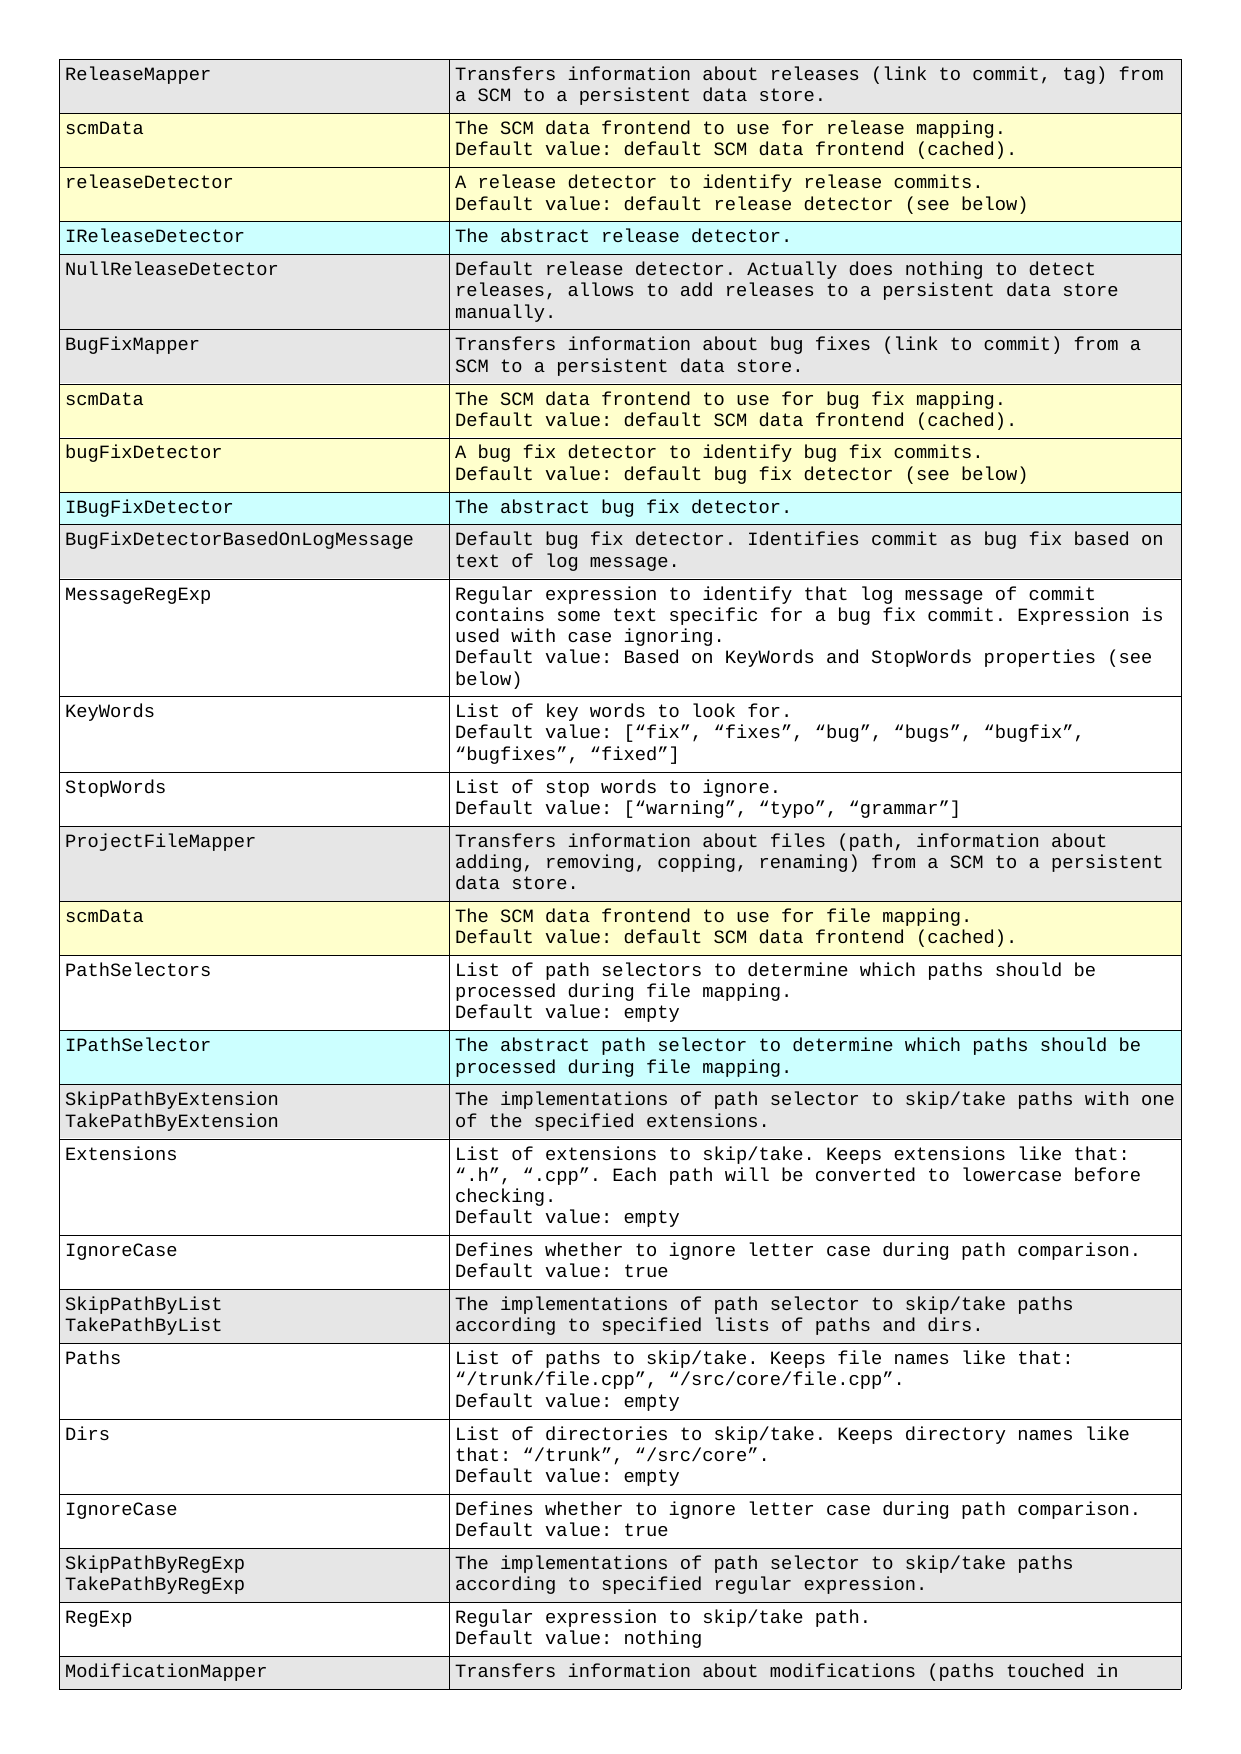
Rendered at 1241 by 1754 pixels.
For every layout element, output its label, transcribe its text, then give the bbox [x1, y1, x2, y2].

table_cell Transfers information about releases (link to commit, tag) from a SCM to a persistent data store. [450, 60, 1181, 113]
table_cell The SCM data frontend to use for release mapping. Default value: default SCM data frontend (cached). [450, 114, 1181, 167]
table_cell SkipPathByExtension TakePathByExtension [60, 1085, 449, 1138]
table_cell The implementations of path selector to skip/take paths according to specified lists of paths and dirs. [450, 1290, 1181, 1343]
table_cell scmData [60, 385, 449, 437]
table_cell List of stop words to ignore. Default value: [“warning”, “typo”, “grammar”] [450, 773, 1181, 826]
table_cell KeyWords [60, 697, 449, 772]
table_cell Extensions [60, 1140, 449, 1235]
table_cell IgnoreCase [60, 1495, 449, 1548]
table_cell The SCM data frontend to use for bug fix mapping. Default value: default SCM data frontend (cached). [450, 385, 1181, 437]
table_cell The implementations of path selector to skip/take paths according to specified regular expression. [450, 1549, 1181, 1602]
table_cell Transfers information about files (path, information about adding, removing, copping, renaming) from a SCM to a persistent data store. [450, 827, 1181, 901]
table_cell Transfers information about bug fixes (link to commit) from a SCM to a persistent data store. [450, 330, 1181, 383]
table_cell IReleaseDetector [60, 222, 449, 254]
table_cell BugFixDetectorBasedOnLogMessage [60, 525, 449, 578]
table_cell SkipPathByRegExp TakePathByRegExp [60, 1549, 449, 1602]
table_cell ProjectFileMapper [60, 827, 449, 901]
table_cell Default bug fix detector. Identifies commit as bug fix based on text of log message. [450, 525, 1181, 578]
table_cell List of directories to skip/take. Keeps directory names like that: “/trunk”, “/src/core”. Default value: empty [450, 1420, 1181, 1494]
table_cell Paths [60, 1344, 449, 1418]
table_cell MessageRegExp [60, 580, 449, 696]
table_cell PathSelectors [60, 956, 449, 1030]
table_cell The abstract release detector. [450, 222, 1181, 254]
table_cell Transfers information about modifications (paths touched in [450, 1657, 1181, 1689]
table_cell Defines whether to ignore letter case during path comparison. Default value: true [450, 1236, 1181, 1289]
table_cell The SCM data frontend to use for file mapping. Default value: default SCM data frontend (cached). [450, 902, 1181, 955]
table_cell A release detector to identify release commits. Default value: default release detector (see below) [450, 168, 1181, 221]
table_cell List of extensions to skip/take. Keeps extensions like that: “.h”, “.cpp”. Each path will be converted to lowercase before checking. Default value: empty [450, 1140, 1181, 1235]
table_cell Default release detector. Actually does nothing to detect releases, allows to add releases to a persistent data store manually. [450, 255, 1181, 329]
table_cell IBugFixDetector [60, 493, 449, 524]
table_cell A bug fix detector to identify bug fix commits. Default value: default bug fix detector (see below) [450, 439, 1181, 492]
table_cell RegExp [60, 1603, 449, 1656]
table_cell The implementations of path selector to skip/take paths with one of the specified extensions. [450, 1085, 1181, 1138]
table_cell NullReleaseDetector [60, 255, 449, 329]
table_cell SkipPathByList TakePathByList [60, 1290, 449, 1343]
table_cell List of path selectors to determine which paths should be processed during file mapping. Default value: empty [450, 956, 1181, 1030]
table_cell Dirs [60, 1420, 449, 1494]
table_cell Regular expression to skip/take path. Default value: nothing [450, 1603, 1181, 1656]
table_cell The abstract path selector to determine which paths should be processed during file mapping. [450, 1031, 1181, 1084]
table_cell The abstract bug fix detector. [450, 493, 1181, 524]
table_cell scmData [60, 902, 449, 955]
table_cell releaseDetector [60, 168, 449, 221]
table_cell Defines whether to ignore letter case during path comparison. Default value: true [450, 1495, 1181, 1548]
table_cell Regular expression to identify that log message of commit contains some text specific for a bug fix commit. Expression is used with case ignoring. Default value: Based on KeyWords and StopWords properties (see below) [450, 580, 1181, 696]
table_cell List of key words to look for. Default value: [“fix”, “fixes”, “bug”, “bugs”, “bugfix”, “bugfixes”, “fixed”] [450, 697, 1181, 772]
table_cell scmData [60, 114, 449, 167]
table_cell BugFixMapper [60, 330, 449, 383]
table_cell IgnoreCase [60, 1236, 449, 1289]
table_cell StopWords [60, 773, 449, 826]
table_cell ModificationMapper [60, 1657, 449, 1689]
table_cell ReleaseMapper [60, 60, 449, 113]
table_cell List of paths to skip/take. Keeps file names like that: “/trunk/file.cpp”, “/src/core/file.cpp”. Default value: empty [450, 1344, 1181, 1418]
table_cell IPathSelector [60, 1031, 449, 1084]
table_cell bugFixDetector [60, 439, 449, 492]
